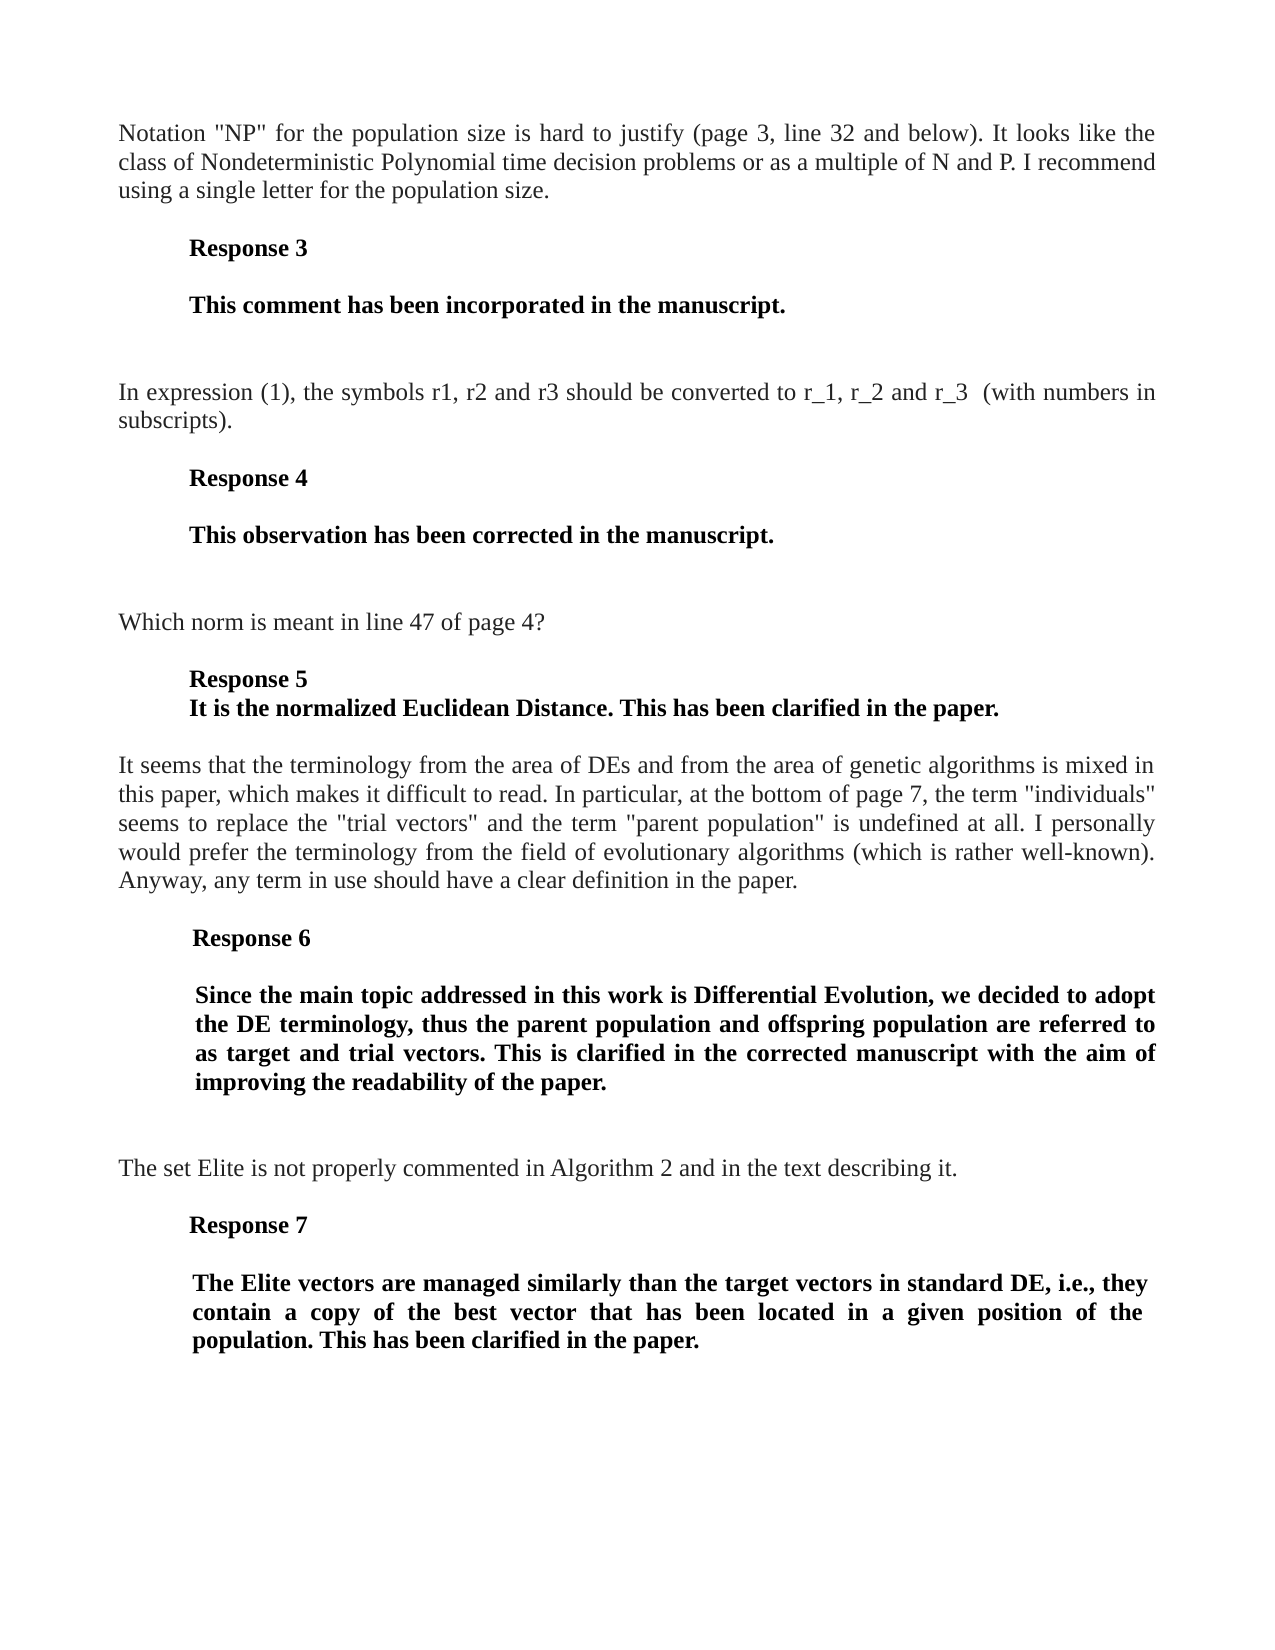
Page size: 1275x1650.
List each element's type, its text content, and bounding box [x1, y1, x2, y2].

text The set Elite is not properly commented in Algorithm 2 and in the text describing it. [118, 1153, 1157, 1182]
text Response 3 [189, 233, 1157, 262]
text This comment has been incorporated in the manuscript. [189, 291, 1157, 319]
text It seems that the terminology from the area of DEs and from the area of genetic algorithms is mixed in this paper, which makes it difficult to read. In particular, at the bottom of page 7, the term "individuals" seems to replace the "trial vectors" and the term "parent population" is undefined at all. I personally would prefer the terminology from the field of evolutionary algorithms (which is rather well-known). Anyway, any term in use should have a clear definition in the paper. [118, 751, 1157, 894]
text Since the main topic addressed in this work is Differential Evolution, we decided to adopt the DE terminology, thus the parent population and offspring population are referred to as target and trial vectors. This is clarified in the corrected manuscript with the aim of improving the readability of the paper. [195, 981, 1157, 1096]
text Response 4 [189, 463, 1157, 492]
text In expression (1), the symbols r1, r2 and r3 should be converted to r_1, r_2 and r_3 (with numbers in subscripts). [118, 377, 1157, 434]
text Which norm is meant in line 47 of page 4? [118, 607, 1157, 636]
text It is the normalized Euclidean Distance. This has been clarified in the paper. [189, 693, 1157, 722]
text Notation "NP" for the population size is hard to justify (page 3, line 32 and below). It looks like the class of Nondeterministic Polynomial time decision problems or as a multiple of N and P. I recommend using a single letter for the population size. [118, 118, 1157, 204]
text Response 5 [189, 664, 1157, 693]
text Response 6 [118, 923, 1157, 952]
text Response 7 [189, 1211, 1157, 1239]
text The Elite vectors are managed similarly than the target vectors in standard DE, i.e., they contain a copy of the best vector that has been located in a given position of the population. This has been clarified in the paper. [118, 1268, 1157, 1354]
text This observation has been corrected in the manuscript. [189, 521, 1157, 549]
